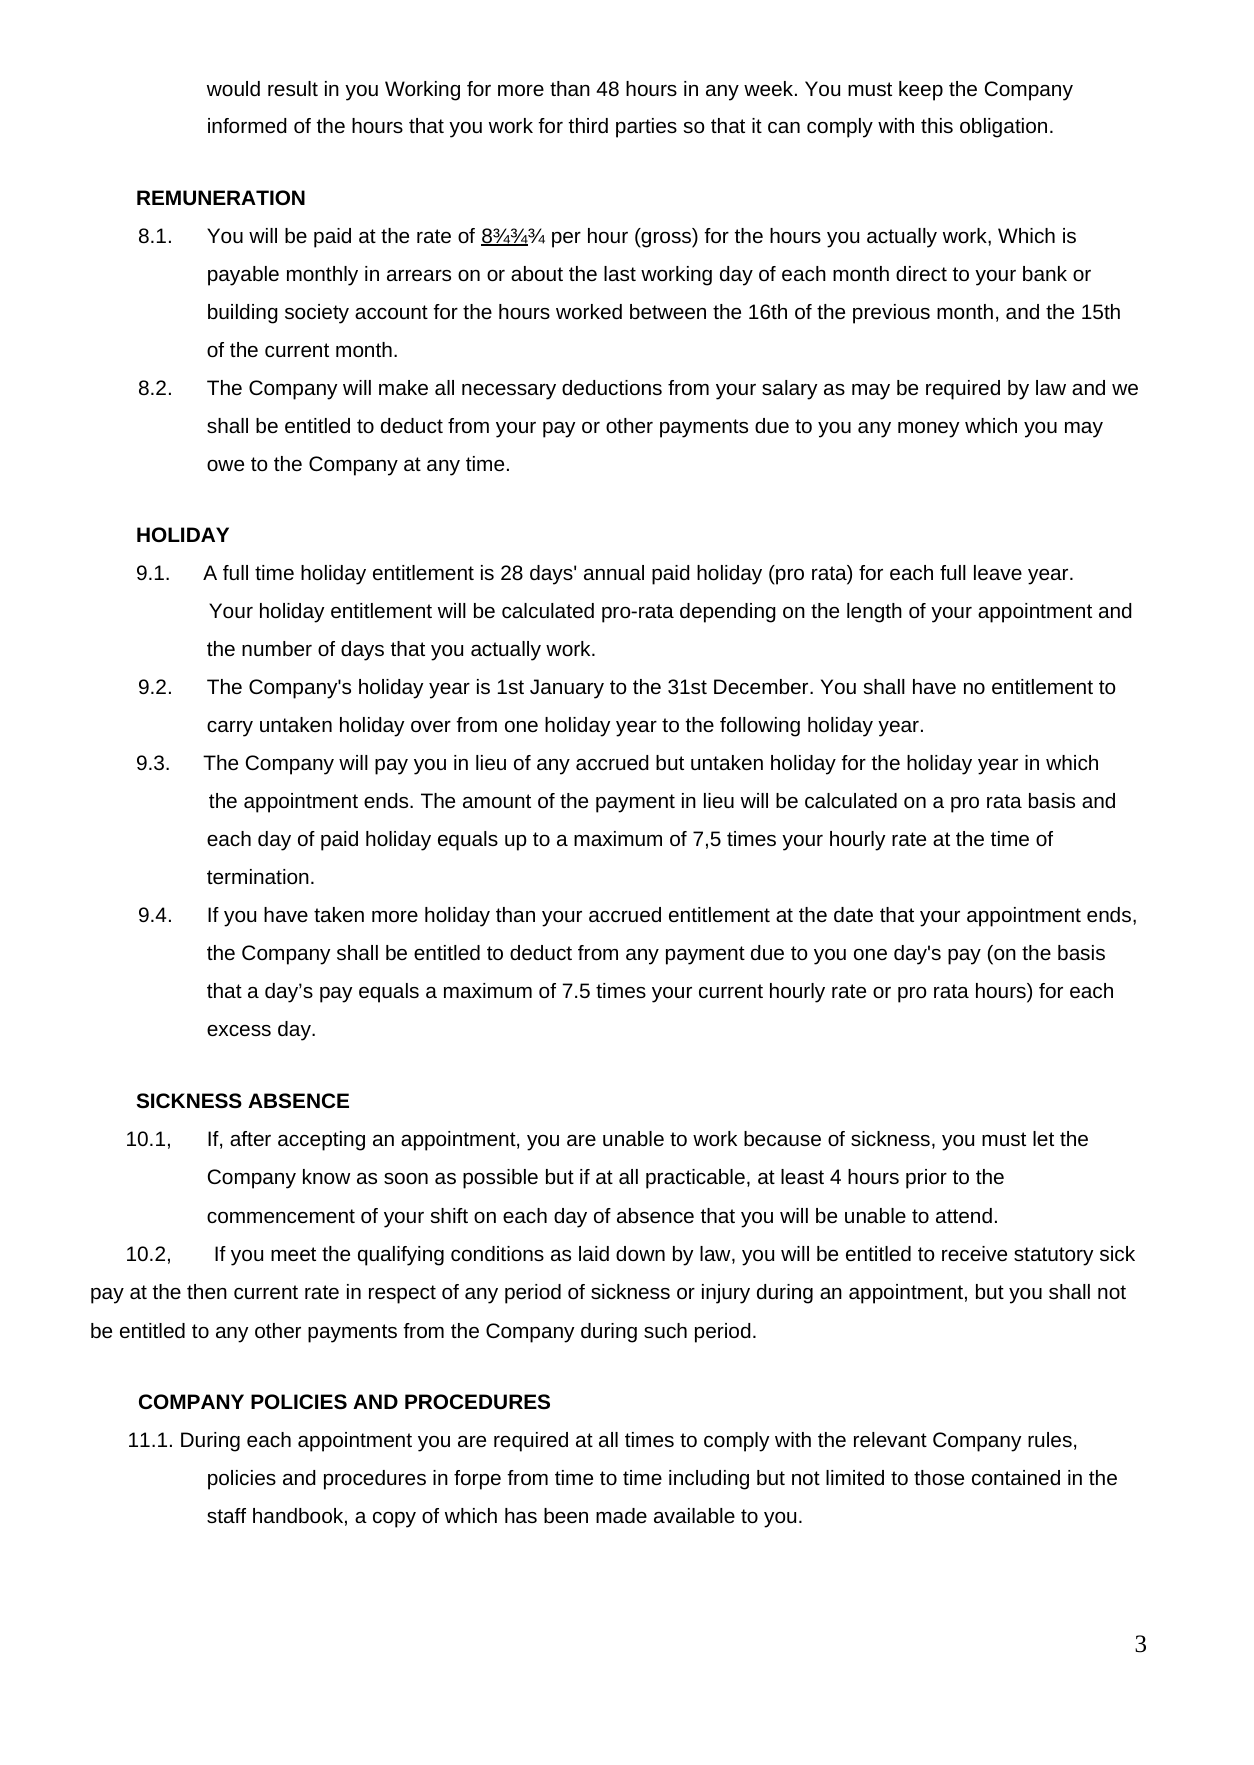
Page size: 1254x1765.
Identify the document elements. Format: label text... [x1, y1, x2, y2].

text the appointment ends. The amount of the payment in lieu will be calculated on a pro rata basis and each day of paid holiday equals up to a maximum of 7,5 times your hourly rate at the time of termination. [207, 789, 1144, 889]
list If you have taken more holiday than your accrued entitlement at the date that your appointment ends, the Company shall be entitled to deduct from any payment due to you one day's pay (on the basis that a day’s pay equals a maximum of 7.5 times your current hourly rate or pro rata hours) for each excess day. [138, 903, 1144, 1041]
list The Company will make all necessary deductions from your salary as may be required by law and we shall be entitled to deduct from your pay or other payments due to you any money which you may owe to the Company at any time. [138, 376, 1144, 476]
subtitle COMPANY POLICIES AND PROCEDURES [90, 1390, 1144, 1414]
subtitle HOLIDAY [90, 523, 1144, 547]
list The Company's holiday year is 1st January to the 31st December. You shall have no entitlement to carry untaken holiday over from one holiday year to the following holiday year. [138, 675, 1144, 737]
list If you meet the qualifying conditions as laid down by law, you will be entitled to receive statutory sick pay at the then current rate in respect of any period of sickness or injury during an appointment, but you shall not be entitled to any other payments from the Company during such period. [90, 1242, 1144, 1342]
text would result in you Working for more than 48 hours in any week. You must keep the Company informed of the hours that you work for third parties so that it can comply with this obligation. [138, 76, 1144, 138]
text Your holiday entitlement will be calculated pro-rata depending on the length of your appointment and the number of days that you actually work. [207, 599, 1144, 661]
list You will be paid at the rate of 8¾¾¾ per hour (gross) for the hours you actually work, Which is payable monthly in arrears on or about the last working day of each month direct to your bank or building society account for the hours worked between the 16th of the previous month, and the 15th of the current month. [138, 223, 1144, 361]
subtitle SICKNESS ABSENCE [90, 1088, 1144, 1112]
list A full time holiday entitlement is 28 days' annual paid holiday (pro rata) for each full leave year. [90, 561, 1144, 585]
list If, after accepting an appointment, you are unable to work because of sickness, you must let the Company know as soon as possible but if at all practicable, at least 4 hours prior to the commencement of your shift on each day of absence that you will be unable to attend. [125, 1127, 1144, 1227]
subtitle REMUNERATION [90, 185, 1144, 209]
list The Company will pay you in lieu of any accrued but untaken holiday for the holiday year in which [90, 751, 1144, 775]
text 11.1. During each appointment you are required at all times to comply with the relevant Company rules, policies and procedures in forpe from time to time including but not limited to those contained in the staff handbook, a copy of which has been made available to you. [127, 1428, 1144, 1528]
